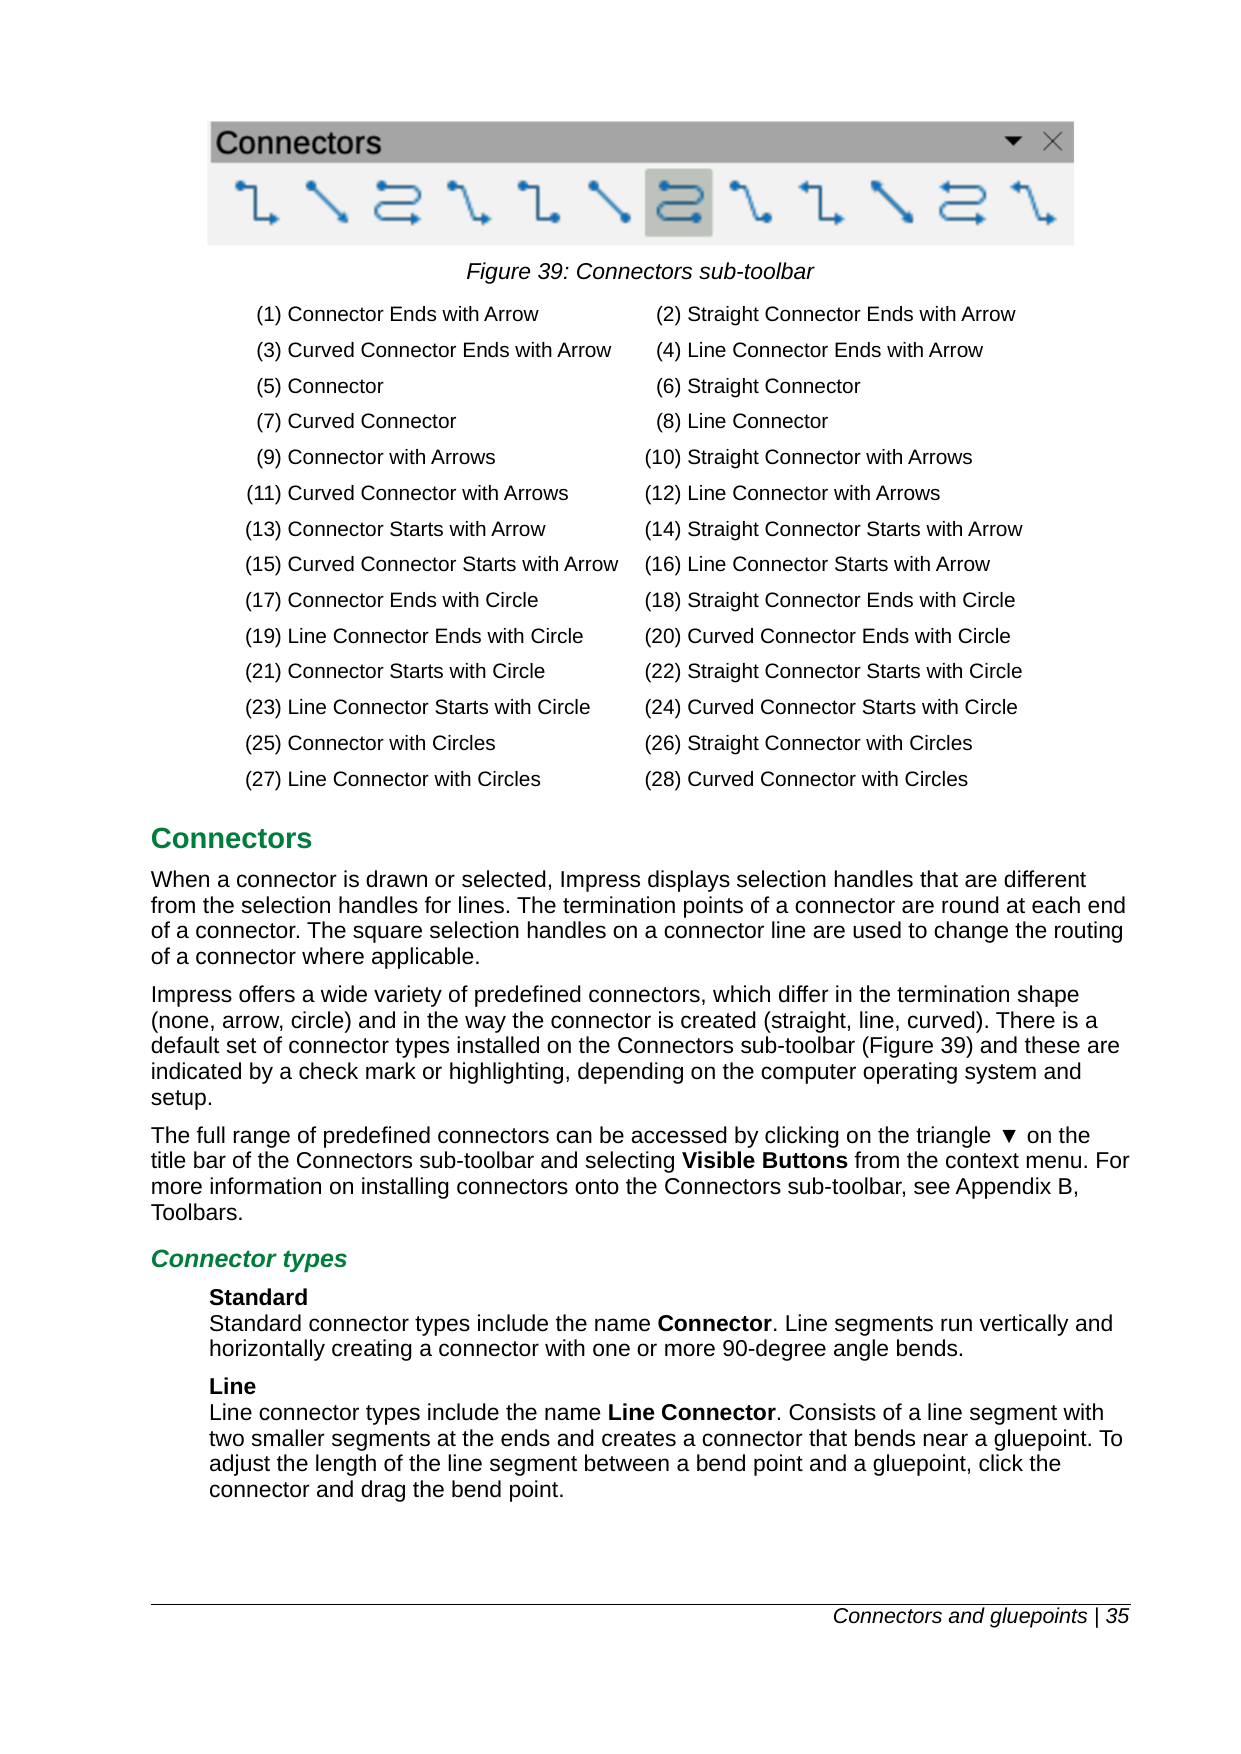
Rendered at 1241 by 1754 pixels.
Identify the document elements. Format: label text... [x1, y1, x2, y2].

table_cell Curved Connector Ends with Arrow [238, 332, 637, 368]
text Line [209, 1374, 1131, 1400]
text Impress offers a wide variety of predefined connectors, which differ in the termination shape (none, arrow, circle) and in the way the connector is created (straight, line, curved). There is a default set of connector types installed on the Connectors sub-toolbar (Figure 39) and these are indicated by a check mark or highlighting, depending on the computer operating system and setup. [151, 982, 1131, 1110]
table_cell Curved Connector Starts with Arrow [238, 547, 637, 582]
table_cell Line Connector with Arrows [637, 475, 1044, 511]
table_cell Straight Connector Starts with Circle [637, 654, 1044, 689]
table_header Connector Ends with Arrow [238, 296, 637, 332]
table_cell Straight Connector Ends with Circle [637, 582, 1044, 618]
table_cell Connector Ends with Circle [238, 582, 637, 618]
text Line connector types include the name Line Connector. Consists of a line segment with two smaller segments at the ends and creates a connector that bends near a gluepoint. To adjust the length of the line segment between a bend point and a gluepoint, click the connector and drag the bend point. [209, 1400, 1131, 1502]
table_cell Line Connector with Circles [238, 761, 637, 797]
table_header Straight Connector Ends with Arrow [637, 296, 1044, 332]
table_cell Curved Connector Ends with Circle [637, 618, 1044, 654]
table_cell Line Connector [637, 404, 1044, 439]
subtitle Connectors [151, 822, 1131, 854]
table_cell Curved Connector with Arrows [238, 475, 637, 511]
text Standard [209, 1285, 1131, 1310]
table_cell Connector Starts with Circle [238, 654, 637, 689]
text Standard connector types include the name Connector. Line segments run vertically and horizontally creating a connector with one or more 90-degree angle bends. [209, 1310, 1131, 1362]
table_cell Connector with Circles [238, 725, 637, 761]
table_cell Connector with Arrows [238, 439, 637, 475]
table_cell Straight Connector [637, 368, 1044, 404]
picture [207, 121, 1075, 246]
table_cell Curved Connector Starts with Circle [637, 690, 1044, 725]
table_cell Curved Connector with Circles [637, 761, 1044, 797]
table_cell Line Connector Starts with Circle [238, 690, 637, 725]
table_cell Line Connector Ends with Circle [238, 618, 637, 654]
table_cell Line Connector Starts with Arrow [637, 547, 1044, 582]
text The full range of predefined connectors can be accessed by clicking on the triangle ▼ on the title bar of the Connectors sub-toolbar and selecting Visible Buttons from the context menu. For more information on installing connectors onto the Connectors sub-toolbar, see Appendix B, Toolbars. [151, 1122, 1131, 1225]
table_cell Line Connector Ends with Arrow [637, 332, 1044, 368]
table_cell Curved Connector [238, 404, 637, 439]
table_cell Connector Starts with Arrow [238, 511, 637, 547]
text When a connector is drawn or selected, Impress displays selection handles that are different from the selection handles for lines. The termination points of a connector are round at each end of a connector. The square selection handles on a connector line are used to change the routing of a connector where applicable. [151, 867, 1131, 969]
text Figure 39: Connectors sub-toolbar [207, 258, 1074, 284]
table_cell Connector [238, 368, 637, 404]
subtitle Connector types [151, 1244, 1131, 1272]
table_cell Straight Connector with Circles [637, 725, 1044, 761]
table_cell Straight Connector Starts with Arrow [637, 511, 1044, 547]
table_cell Straight Connector with Arrows [637, 439, 1044, 475]
